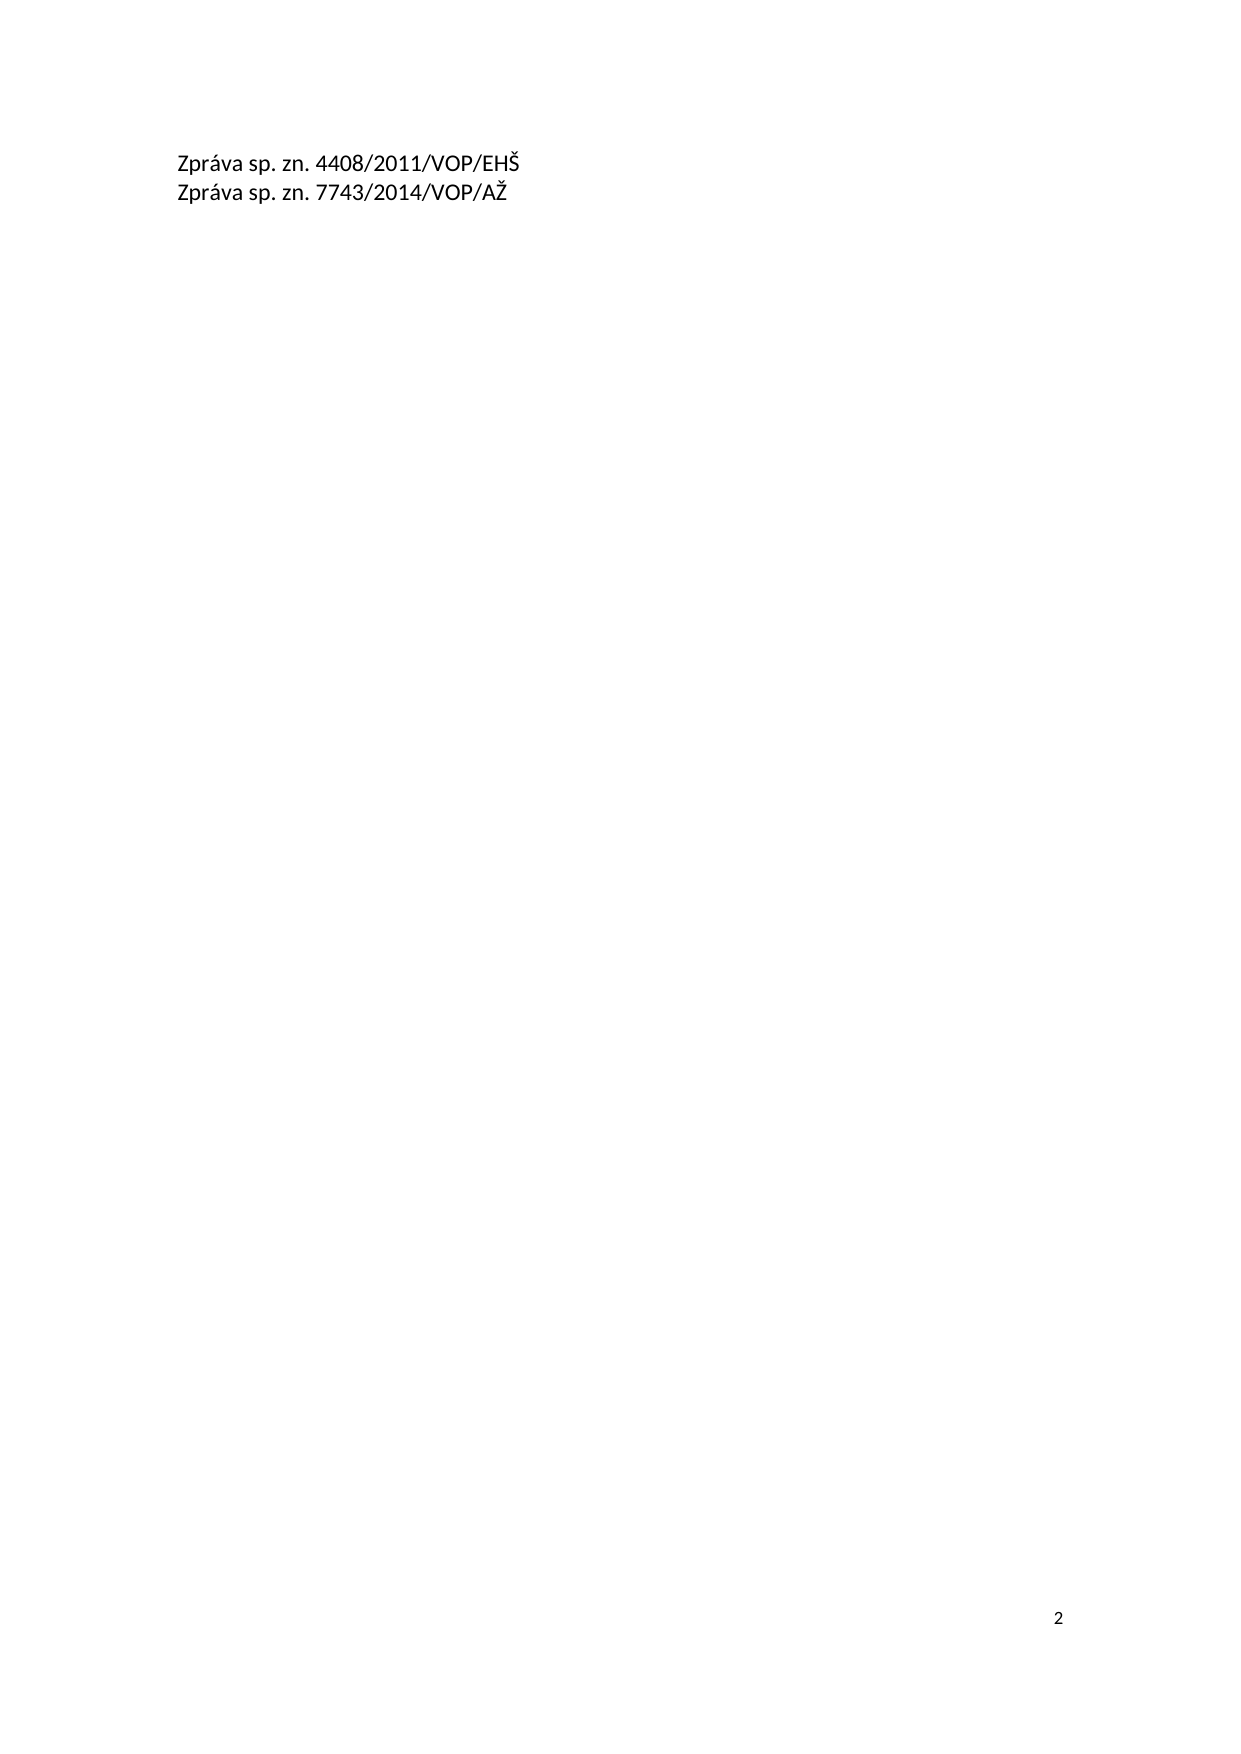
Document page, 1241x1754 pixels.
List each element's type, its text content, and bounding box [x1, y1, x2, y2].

text Zpráva sp. zn. 7743/2014/VOP/AŽ [177, 177, 1063, 206]
text Zpráva sp. zn. 4408/2011/VOP/EHŠ [177, 148, 1063, 177]
